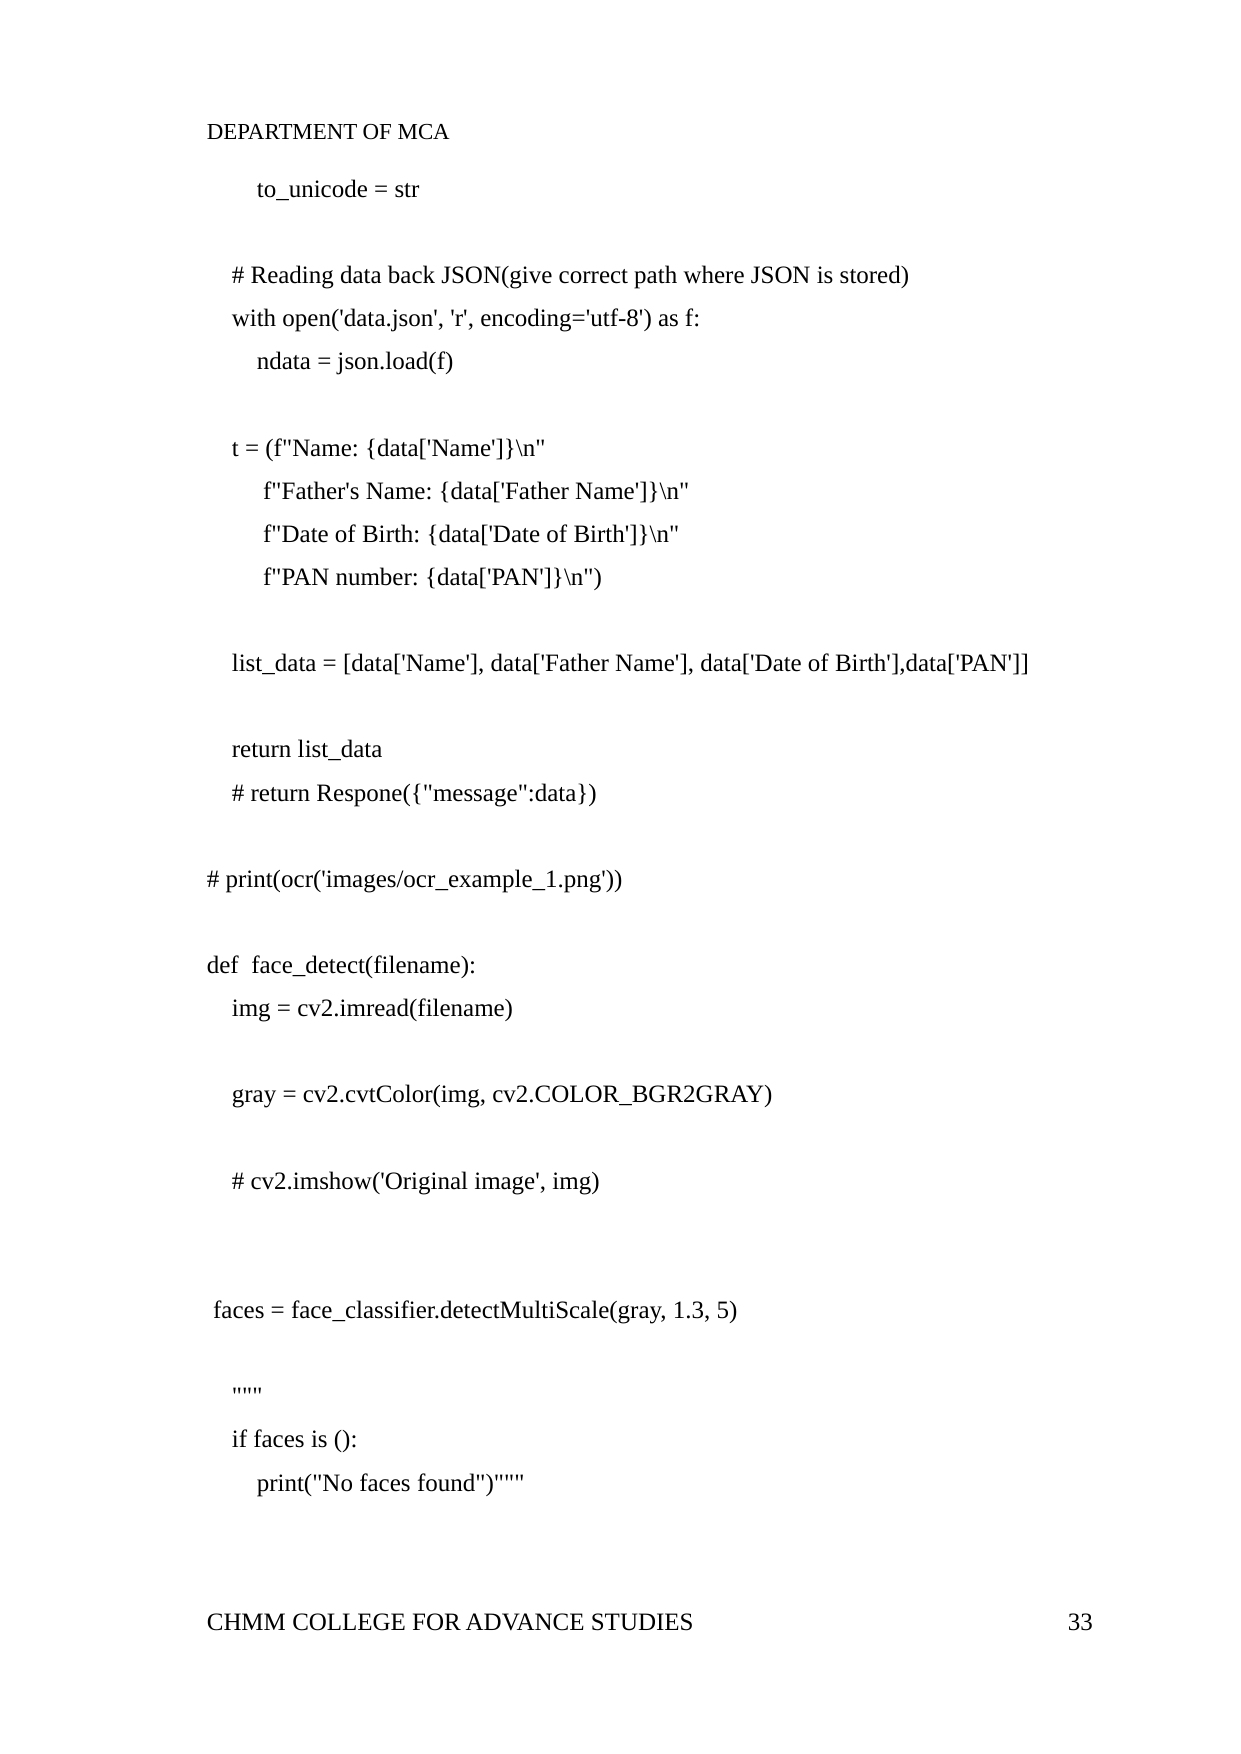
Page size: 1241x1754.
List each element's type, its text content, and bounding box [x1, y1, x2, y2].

text # return Respone({"message":data}) [207, 778, 1093, 806]
text t = (f"Name: {data['Name']}\n" [207, 433, 1093, 461]
text ndata = json.load(f) [207, 346, 1093, 375]
text with open('data.json', 'r', encoding='utf-8') as f: [207, 303, 1093, 332]
text # print(ocr('images/ocr_example_1.png')) [207, 864, 1093, 893]
text return list_data [207, 734, 1093, 763]
text # cv2.imshow('Original image', img) [207, 1166, 1093, 1194]
text list_data = [data['Name'], data['Father Name'], data['Date of Birth'],data['PAN']] [207, 648, 1093, 677]
text if faces is (): [207, 1424, 1093, 1453]
text f"Father's Name: {data['Father Name']}\n" [207, 476, 1093, 504]
text f"Date of Birth: {data['Date of Birth']}\n" [207, 519, 1093, 548]
text # Reading data back JSON(give correct path where JSON is stored) [207, 260, 1093, 289]
text img = cv2.imread(filename) [207, 993, 1093, 1022]
text def face_detect(filename): [207, 950, 1093, 979]
text """ [207, 1381, 1093, 1410]
text faces = face_classifier.detectMultiScale(gray, 1.3, 5) [207, 1295, 1093, 1324]
text to_unicode = str [207, 174, 1093, 203]
text print("No faces found")""" [207, 1468, 1093, 1496]
text f"PAN number: {data['PAN']}\n") [207, 562, 1093, 591]
text gray = cv2.cvtColor(img, cv2.COLOR_BGR2GRAY) [207, 1079, 1093, 1108]
